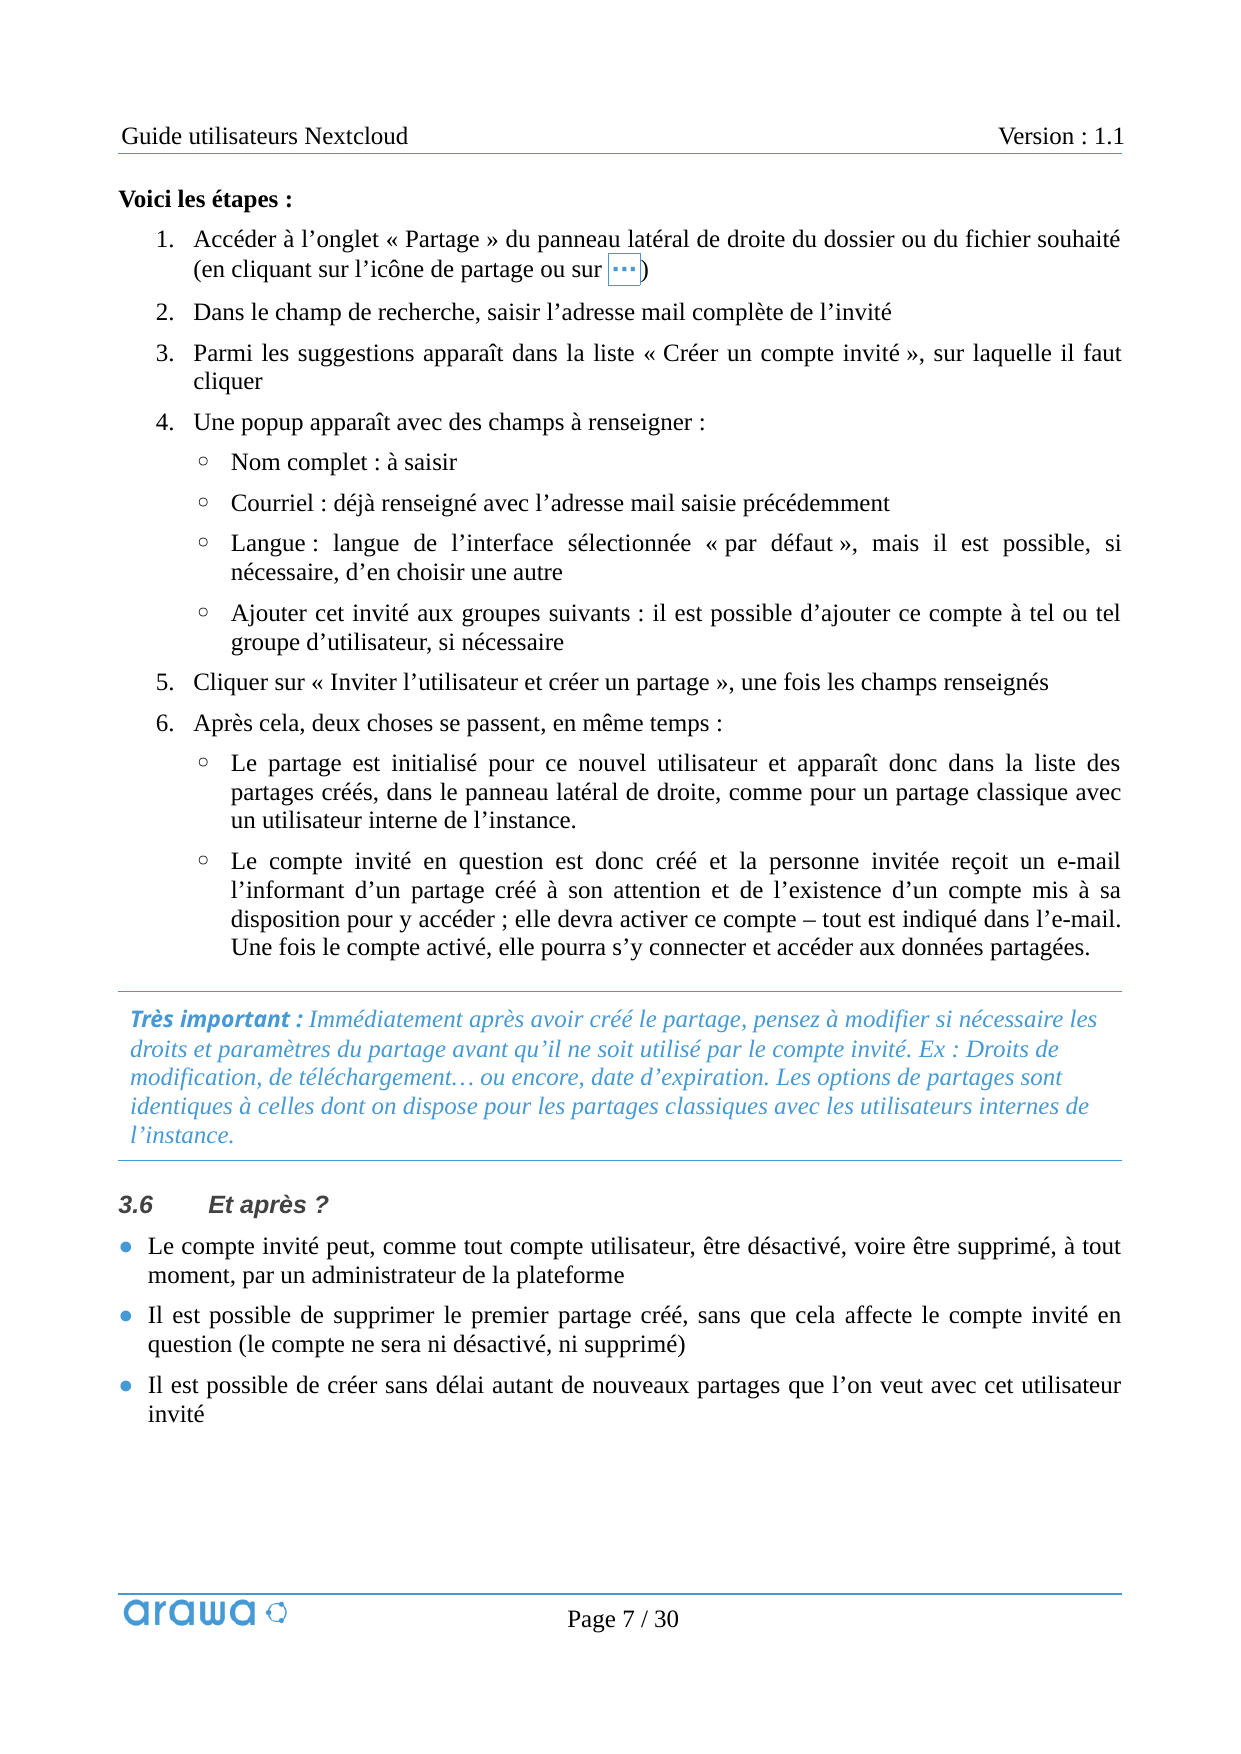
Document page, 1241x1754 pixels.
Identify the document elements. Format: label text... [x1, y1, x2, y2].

list Nom complet : à saisir [193, 447, 1122, 476]
list Après cela, deux choses se passent, en même temps : [156, 708, 1122, 736]
text Voici les étapes : [118, 184, 1122, 212]
list Il est possible de supprimer le premier partage créé, sans que cela affecte le compte invité en question (le compte ne sera ni désactivé, ni supprimé) [118, 1301, 1122, 1358]
list Parmi les suggestions apparaît dans la liste « Créer un compte invité », sur laquelle il faut cliquer [156, 338, 1122, 395]
picture [121, 1597, 290, 1628]
subtitle Et après ? [118, 1190, 1122, 1219]
text Très important : Immédiatement après avoir créé le partage, pensez à modifier si nécessaire les droits et paramètres du partage avant qu’il ne soit utilisé par le compte invité. Ex : Droits de modification, de téléchargement… ou encore, date d’expiration. Les options de partages sont identiques à celles dont on dispose pour les partages classiques avec les utilisateurs internes de l’instance. [118, 992, 1122, 1160]
list Ajouter cet invité aux groupes suivants : il est possible d’ajouter ce compte à tel ou tel groupe d’utilisateur, si nécessaire [193, 598, 1122, 655]
list Dans le champ de recherche, saisir l’adresse mail complète de l’invité [156, 297, 1122, 326]
list Le partage est initialisé pour ce nouvel utilisateur et apparaît donc dans la liste des partages créés, dans le panneau latéral de droite, comme pour un partage classique avec un utilisateur interne de l’instance. [193, 748, 1122, 834]
list Langue : langue de l’interface sélectionnée « par défaut », mais il est possible, si nécessaire, d’en choisir une autre [193, 528, 1122, 586]
list Accéder à l’onglet « Partage » du panneau latéral de droite du dossier ou du fichier souhaité (en cliquant sur l’icône de partage ou sur ⋅⋅⋅) [156, 224, 1122, 285]
list Cliquer sur « Inviter l’utilisateur et créer un partage », une fois les champs renseignés [156, 667, 1122, 696]
list Le compte invité en question est donc créé et la personne invitée reçoit un e-mail l’informant d’un partage créé à son attention et de l’existence d’un compte mis à sa disposition pour y accéder ; elle devra activer ce compte – tout est indiqué dans l’e-mail. Une fois le compte activé, elle pourra s’y connecter et accéder aux données partagées. [193, 846, 1122, 961]
list Il est possible de créer sans délai autant de nouveaux partages que l’on veut avec cet utilisateur invité [118, 1370, 1122, 1427]
list Le compte invité peut, comme tout compte utilisateur, être désactivé, voire être supprimé, à tout moment, par un administrateur de la plateforme [118, 1231, 1122, 1289]
list Courriel : déjà renseigné avec l’adresse mail saisie précédemment [193, 488, 1122, 517]
list Une popup apparaît avec des champs à renseigner : [156, 407, 1122, 436]
